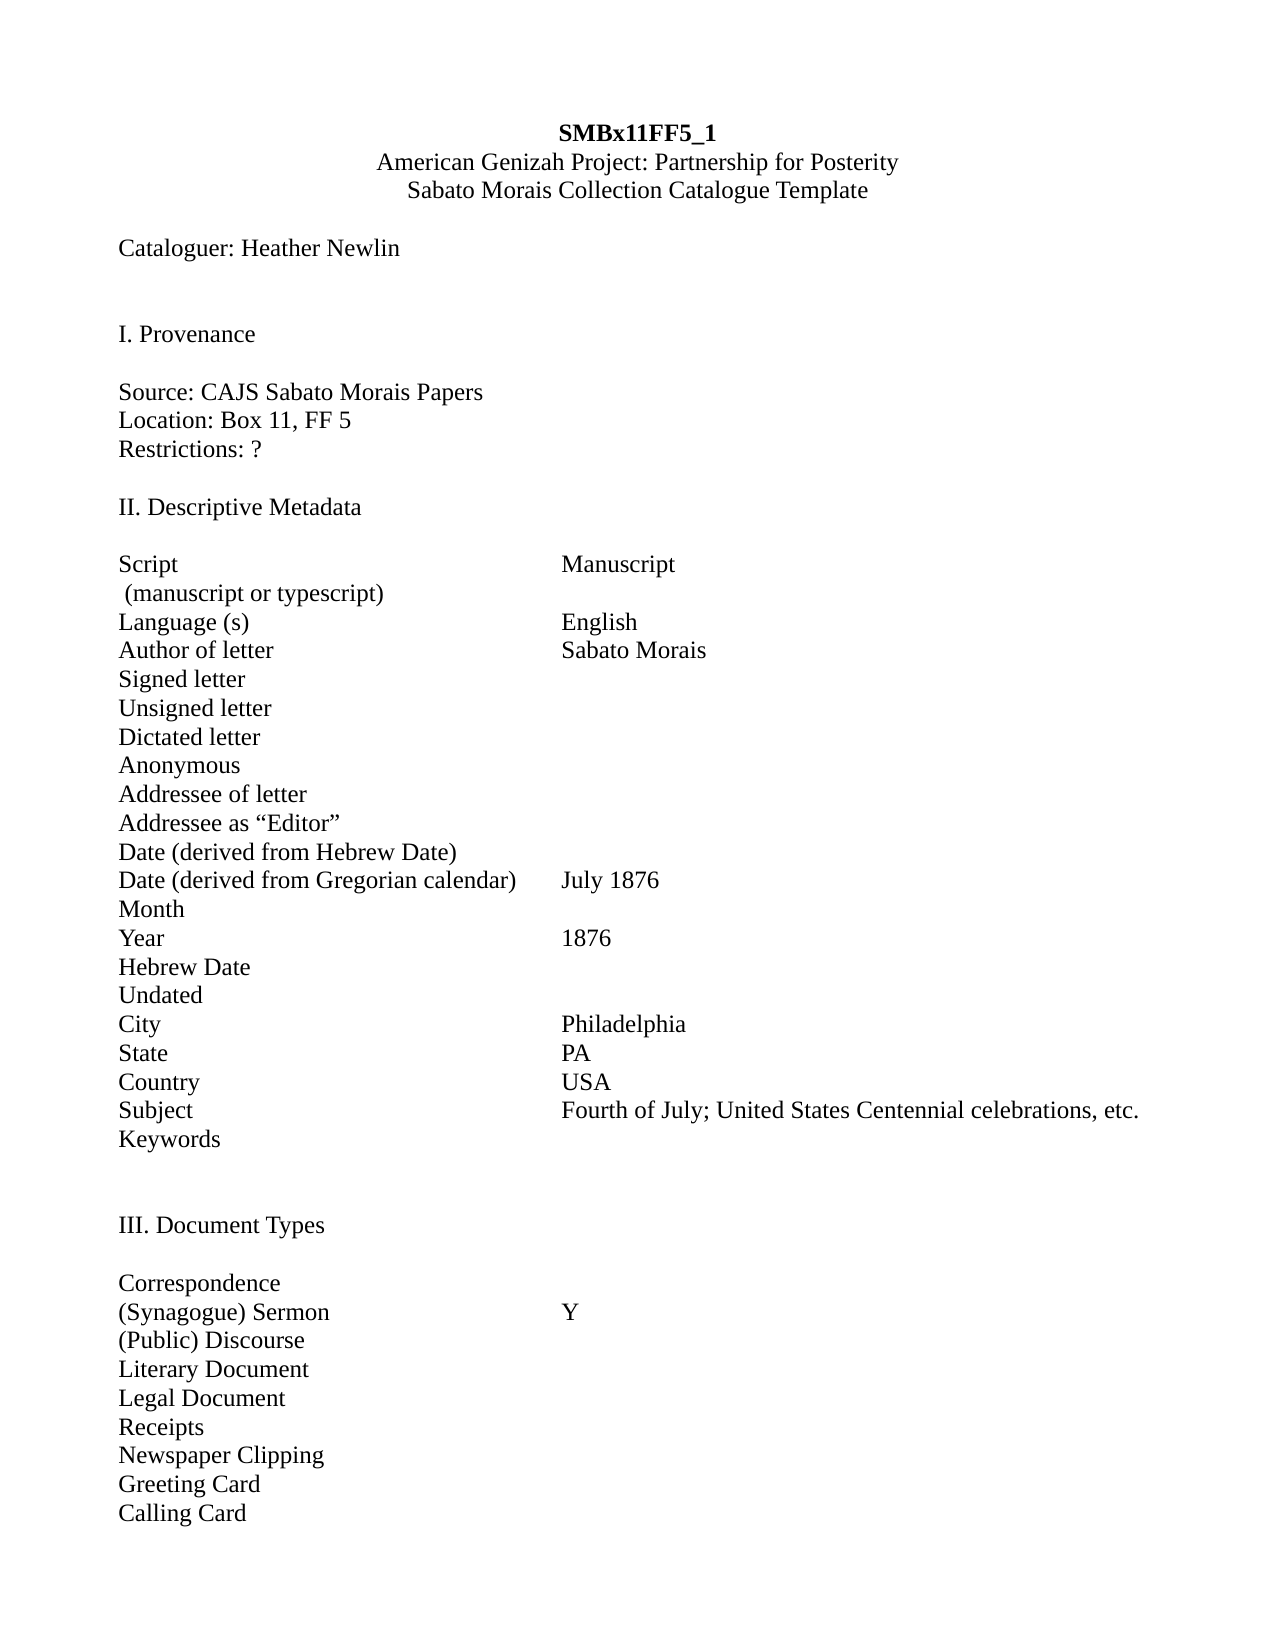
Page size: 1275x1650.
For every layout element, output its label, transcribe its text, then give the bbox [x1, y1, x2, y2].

text Author of letter Sabato Morais [118, 636, 1157, 664]
text SMBx11FF5_1 [118, 118, 1157, 147]
text Greeting Card [118, 1469, 1157, 1498]
text Correspondence [118, 1268, 1157, 1297]
text II. Descriptive Metadata [118, 492, 1157, 521]
text Subject Fourth of July; United States Centennial celebrations, etc. [118, 1096, 1157, 1124]
text Keywords [118, 1124, 1157, 1153]
text Country USA [118, 1067, 1157, 1096]
text Literary Document [118, 1354, 1157, 1383]
text Undated [118, 981, 1157, 1009]
text Source: CAJS Sabato Morais Papers [118, 377, 1157, 406]
text Signed letter [118, 664, 1157, 693]
text Restrictions: ? [118, 434, 1157, 463]
text Hebrew Date [118, 952, 1157, 981]
text Sabato Morais Collection Catalogue Template [118, 176, 1157, 204]
text City Philadelphia [118, 1009, 1157, 1038]
text (Public) Discourse [118, 1326, 1157, 1354]
text Addressee as “Editor” [118, 808, 1157, 837]
text Script Manuscript [118, 549, 1157, 578]
text Unsigned letter [118, 693, 1157, 722]
text I. Provenance [118, 319, 1157, 348]
text Year 1876 [118, 923, 1157, 952]
text Calling Card [118, 1498, 1157, 1527]
text Newspaper Clipping [118, 1441, 1157, 1469]
text Receipts [118, 1412, 1157, 1441]
text Cataloguer: Heather Newlin [118, 233, 1157, 262]
text Addressee of letter [118, 779, 1157, 808]
text Legal Document [118, 1383, 1157, 1412]
text Language (s) English [118, 607, 1157, 636]
text III. Document Types [118, 1211, 1157, 1239]
text Dictated letter [118, 722, 1157, 751]
text Date (derived from Hebrew Date) [118, 837, 1157, 866]
text Location: Box 11, FF 5 [118, 406, 1157, 434]
text (Synagogue) Sermon Y [118, 1297, 1157, 1326]
text Month [118, 894, 1157, 923]
text Anonymous [118, 751, 1157, 779]
text American Genizah Project: Partnership for Posterity [118, 147, 1157, 176]
text State PA [118, 1038, 1157, 1067]
text (manuscript or typescript) [118, 578, 1157, 607]
text Date (derived from Gregorian calendar) July 1876 [118, 866, 1157, 894]
